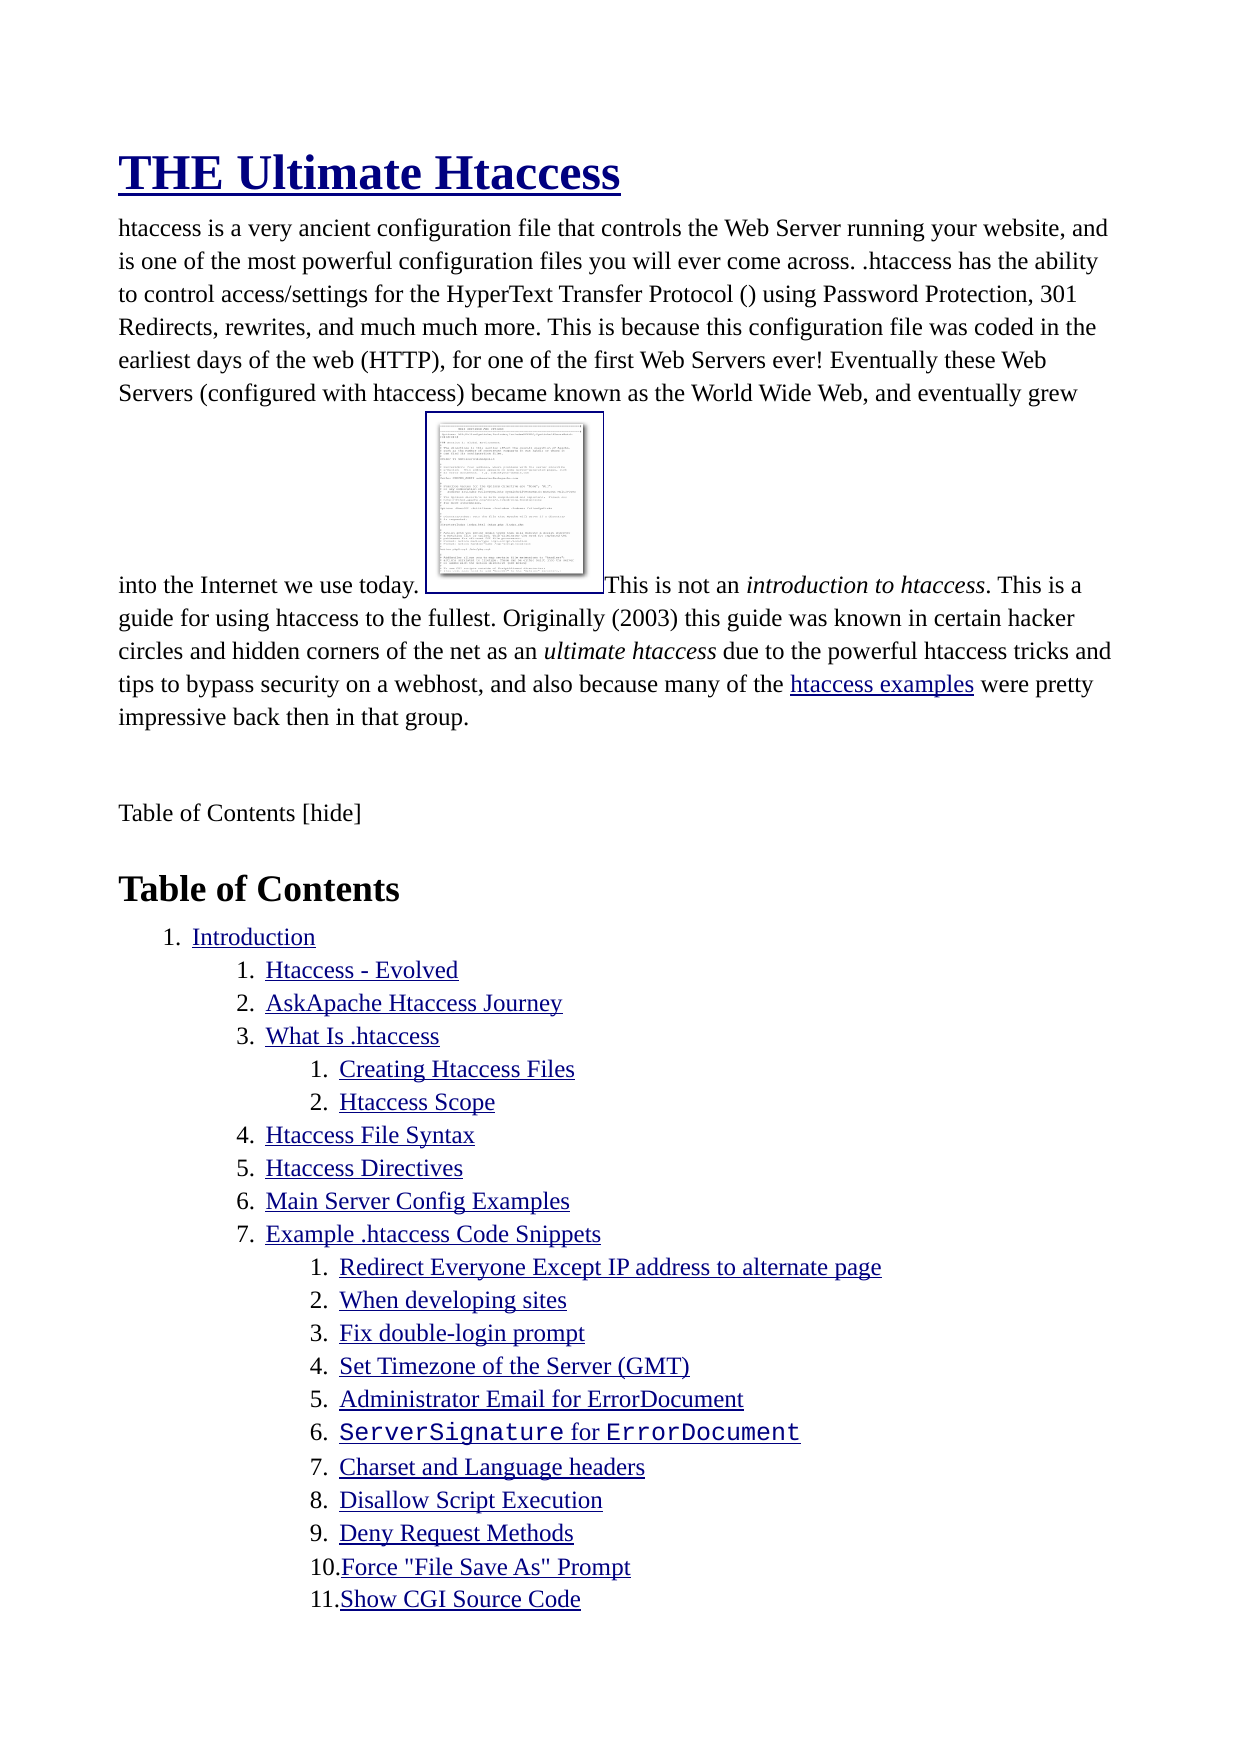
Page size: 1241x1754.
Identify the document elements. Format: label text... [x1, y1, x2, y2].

list AskApache Htaccess Journey [236, 988, 1122, 1017]
list Htaccess File Syntax [236, 1120, 1122, 1149]
list Main Server Config Examples [236, 1186, 1122, 1215]
list When developing sites [309, 1285, 1122, 1314]
list Htaccess Directives [236, 1153, 1122, 1182]
list Show CGI Source Code [309, 1584, 1122, 1613]
subtitle Table of Contents [118, 866, 1122, 909]
list Fix double-login prompt [309, 1318, 1122, 1347]
text Table of Contents [hide] [118, 798, 1122, 826]
list Charset and Language headers [309, 1452, 1122, 1481]
list Htaccess - Evolved [236, 955, 1122, 983]
subtitle THE Ultimate Htaccess [118, 143, 1122, 201]
list Deny Request Methods [309, 1518, 1122, 1547]
list Redirect Everyone Except IP address to alternate page [309, 1252, 1122, 1281]
list Creating Htaccess Files [309, 1054, 1122, 1083]
list Set Timezone of the Server (GMT) [309, 1351, 1122, 1380]
list Htaccess Scope [309, 1087, 1122, 1116]
list Administrator Email for ErrorDocument [309, 1384, 1122, 1413]
picture [427, 413, 603, 592]
list ServerSignature for ErrorDocument [309, 1417, 1122, 1448]
list Force "File Save As" Prompt [309, 1552, 1122, 1580]
list What Is .htaccess [236, 1021, 1122, 1049]
list Disallow Script Execution [309, 1486, 1122, 1514]
list Introduction [162, 922, 1122, 951]
list Example .htaccess Code Snippets [236, 1219, 1122, 1248]
text htaccess is a very ancient configuration file that controls the Web Server running your website, and is one of the most powerful configuration files you will ever come across. .htaccess has the ability to control access/settings for the HyperText Transfer Protocol () using Password Protection, 301 Redirects, rewrites, and much much more. This is because this configuration file was coded in the earliest days of the web (HTTP), for one of the first Web Servers ever! Eventually these Web Servers (configured with htaccess) became known as the World Wide Web, and eventually grew into the Internet we use today. This is not an introduction to htaccess. This is a guide for using htaccess to the fullest. Originally (2003) this guide was known in certain hacker circles and hidden corners of the net as an ultimate htaccess due to the powerful htaccess tricks and tips to bypass security on a webhost, and also because many of the htaccess examples were pretty impressive back then in that group. [118, 213, 1122, 731]
